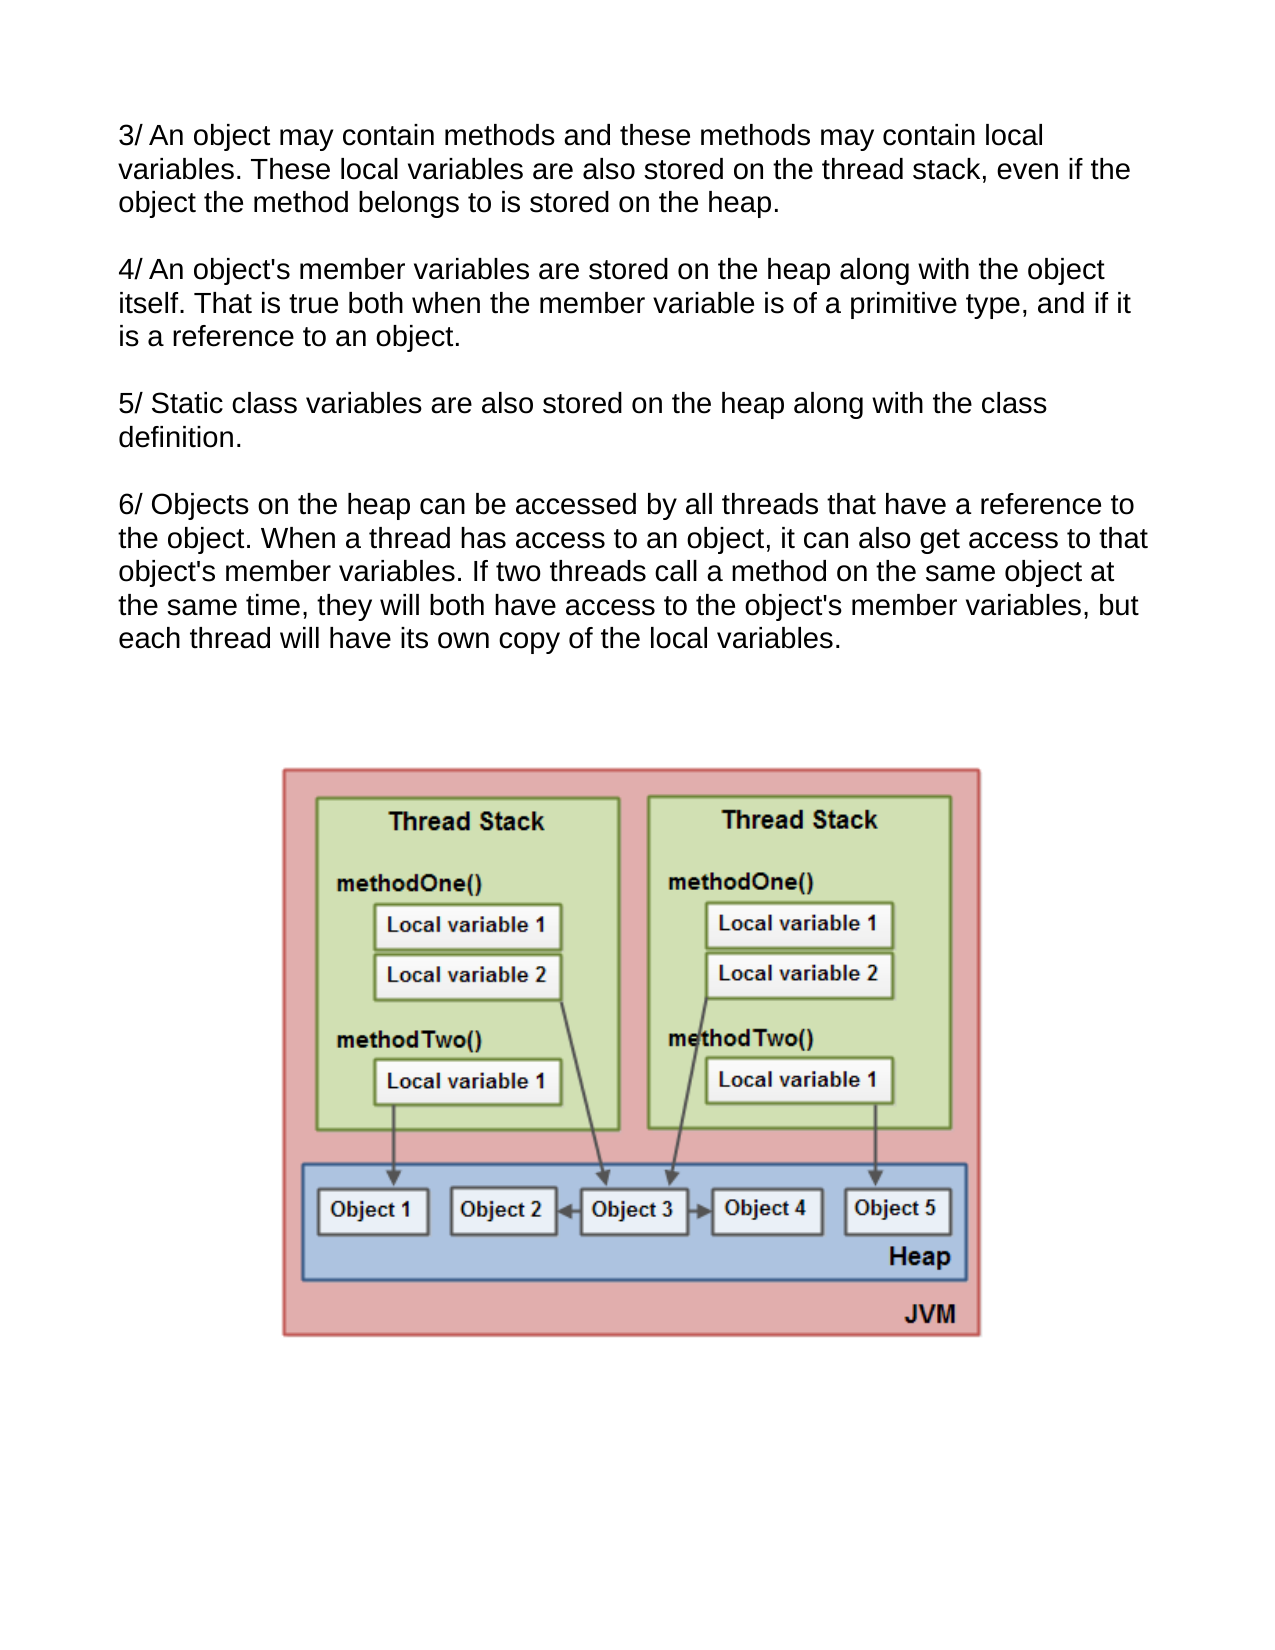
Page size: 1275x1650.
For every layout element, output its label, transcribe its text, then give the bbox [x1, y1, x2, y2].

picture [243, 721, 1033, 1389]
text 3/ An object may contain methods and these methods may contain local variables. These local variables are also stored on the thread stack, even if the object the method belongs to is stored on the heap. [118, 118, 1157, 219]
text 5/ Static class variables are also stored on the heap along with the class definition. [118, 386, 1157, 453]
text 4/ An object's member variables are stored on the heap along with the object itself. That is true both when the member variable is of a primitive type, and if it is a reference to an object. [118, 252, 1157, 353]
text 6/ Objects on the heap can be accessed by all threads that have a reference to the object. When a thread has access to an object, it can also get access to that object's member variables. If two threads call a method on the same object at the same time, they will both have access to the object's member variables, but each thread will have its own copy of the local variables. [118, 487, 1157, 655]
